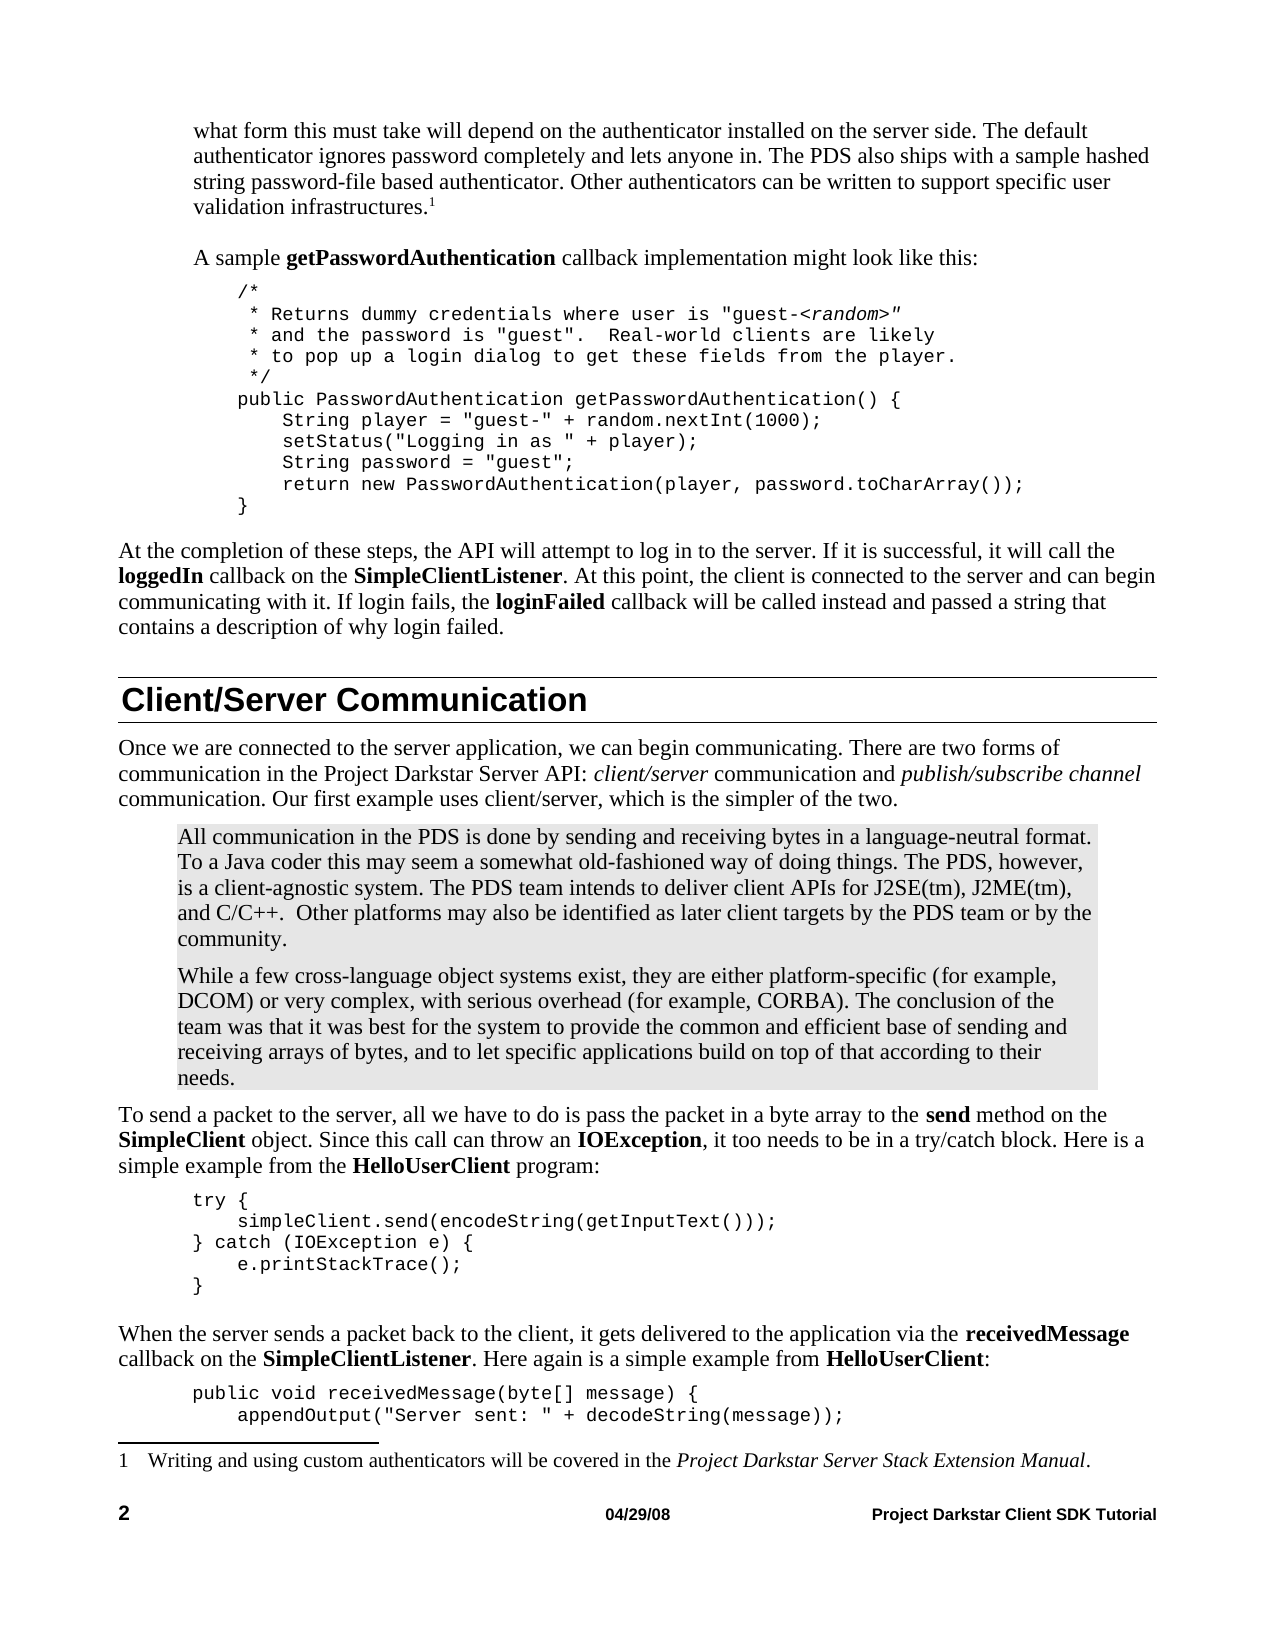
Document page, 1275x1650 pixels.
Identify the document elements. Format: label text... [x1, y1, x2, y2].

text } [192, 1276, 1098, 1297]
text public void receivedMessage(byte[] message) { [192, 1384, 1098, 1405]
text return new PasswordAuthentication(player, password.toCharArray()); [192, 474, 1098, 496]
text To send a packet to the server, all we have to do is pass the packet in a byte array to the send method on the SimpleClient object. Since this call can throw an IOException, it too needs to be in a try/catch block. Here is a simple example from the HelloUserClient program: [118, 1102, 1157, 1178]
text appendOutput("Server sent: " + decodeString(message)); [192, 1405, 1098, 1427]
text setStatus("Logging in as " + player); [192, 432, 1098, 453]
text While a few cross-language object systems exist, they are either platform-specific (for example, DCOM) or very complex, with serious overhead (for example, CORBA). The conclusion of the team was that it was best for the system to provide the common and efficient base of sending and receiving arrays of bytes, and to let specific applications build on top of that according to their needs. [177, 963, 1098, 1090]
text */ [192, 368, 1098, 389]
text * Returns dummy credentials where user is "guest-<random>" [192, 304, 1098, 326]
text When the server sends a packet back to the client, it gets delivered to the application via the receivedMessage callback on the SimpleClientListener. Here again is a simple example from HelloUserClient: [118, 1321, 1157, 1372]
text Once we are connected to the server application, we can begin communicating. There are two forms of communication in the Project Darkstar Server API: client/server communication and publish/subscribe channel communication. Our first example uses client/server, which is the simpler of the two. [118, 735, 1157, 811]
text String player = "guest-" + random.nextInt(1000); [192, 411, 1098, 432]
text public PasswordAuthentication getPasswordAuthentication() { [192, 389, 1098, 411]
subtitle Client/Server Communication [118, 678, 1157, 722]
text simpleClient.send(encodeString(getInputText())); [192, 1212, 1098, 1233]
text All communication in the PDS is done by sending and receiving bytes in a language-neutral format. To a Java coder this may seem a somewhat old-fashioned way of doing things. The PDS, however, is a client-agnostic system. The PDS team intends to deliver client APIs for J2SE(tm), J2ME(tm), and C/C++. Other platforms may also be identified as later client targets by the PDS team or by the community. [177, 824, 1098, 951]
text } [192, 496, 1098, 517]
text At the completion of these steps, the API will attempt to log in to the server. If it is successful, it will call the loggedIn callback on the SimpleClientListener. At this point, the client is connected to the server and can begin communicating with it. If login fails, the loginFailed callback will be called instead and passed a string that contains a description of why login failed. [118, 538, 1157, 640]
text try { [192, 1191, 1098, 1212]
text e.printStackTrace(); [192, 1254, 1098, 1276]
text * to pop up a login dialog to get these fields from the player. [192, 347, 1098, 368]
text /* [192, 283, 1098, 304]
text String password = "guest"; [192, 453, 1098, 474]
text * and the password is "guest". Real-world clients are likely [192, 326, 1098, 347]
list Writing and using custom authenticators will be covered in the Project Darkstar Server Stack Extension Manual. [118, 1449, 1157, 1472]
list what form this must take will depend on the authenticator installed on the server side. The default authenticator ignores password completely and lets anyone in. The PDS also ships with a sample hashed string password-file based authenticator. Other authenticators can be written to support specific user validation infrastructures. A sample getPasswordAuthentication callback implementation might look like this: [156, 118, 1157, 271]
text } catch (IOException e) { [192, 1233, 1098, 1254]
